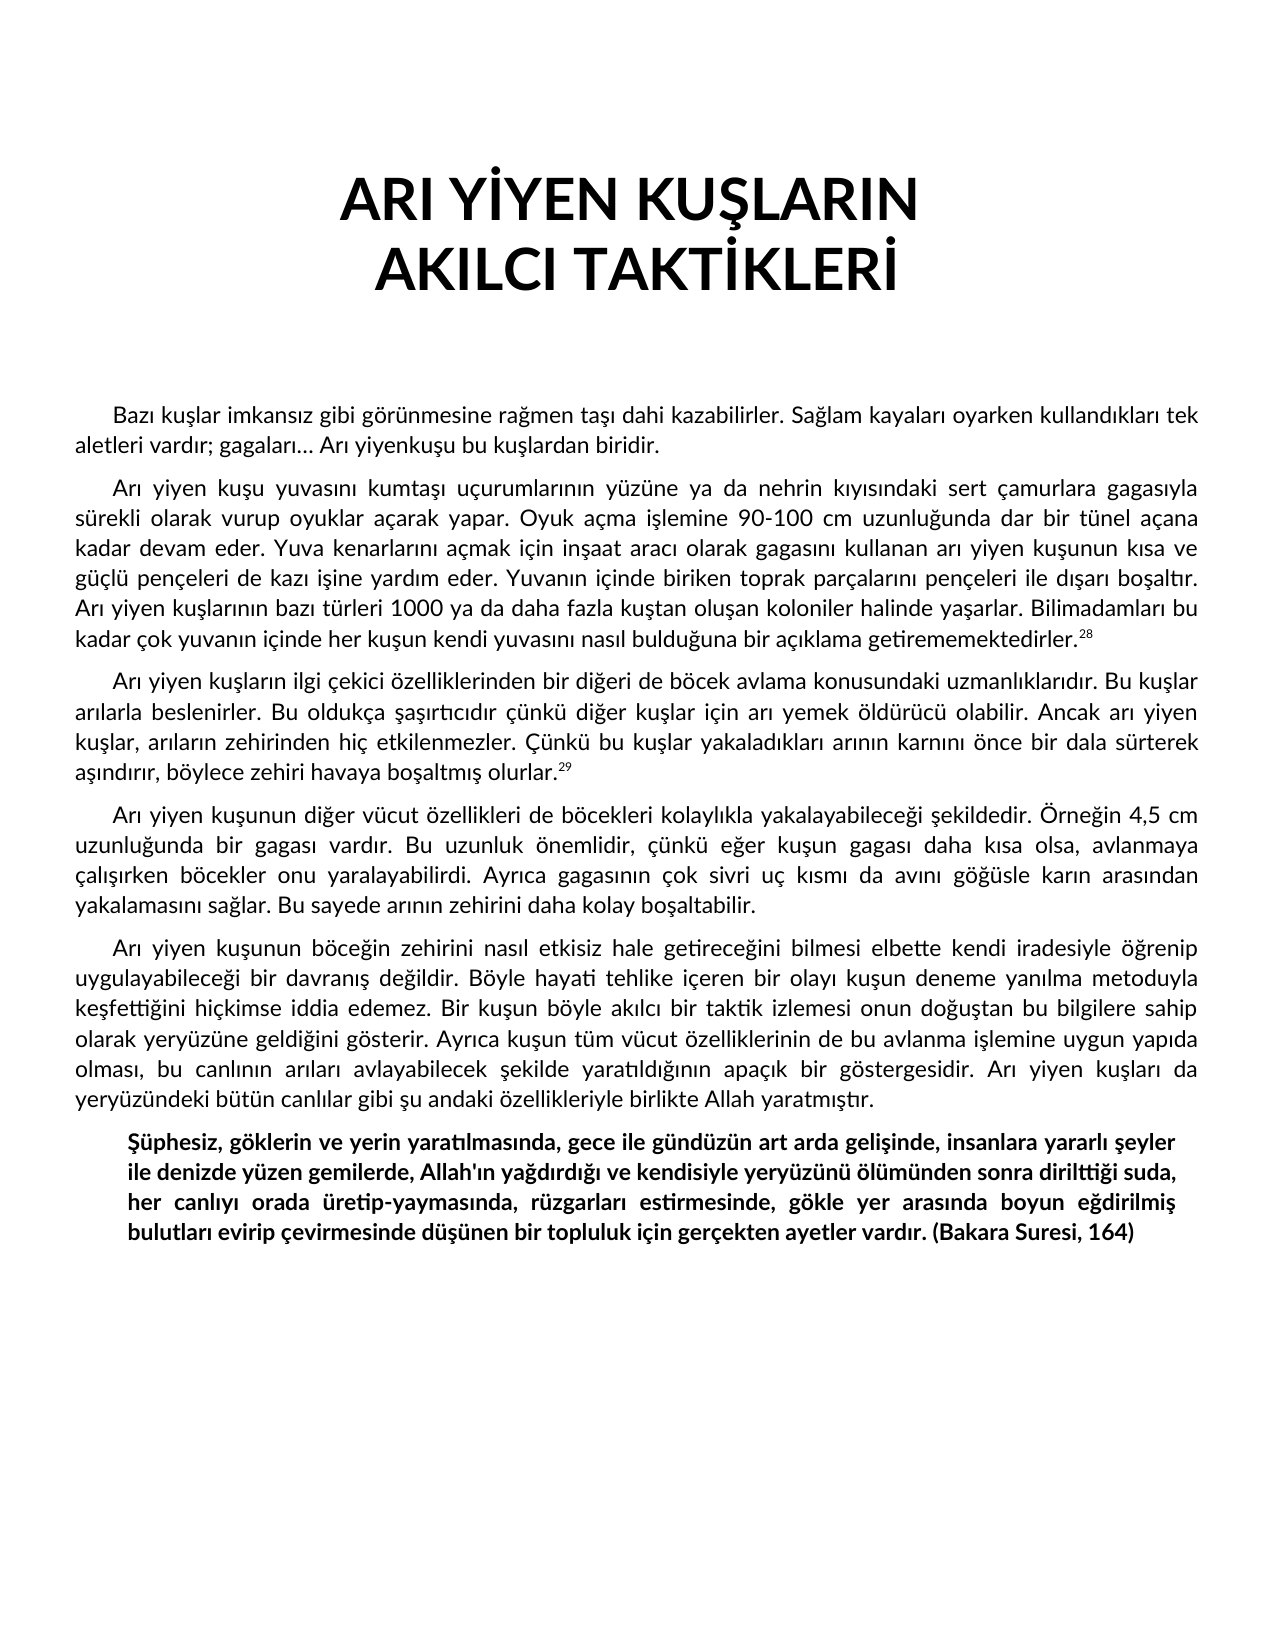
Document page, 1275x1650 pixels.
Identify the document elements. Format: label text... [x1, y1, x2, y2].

text Şüphesiz, göklerin ve yerin yaratılmasında, gece ile gündüzün art arda gelişinde, insanlara yararlı şeyler ile denizde yüzen gemilerde, Allah'ın yağdırdığı ve kendisiyle yeryüzünü ölümünden sonra dirilttiği suda, her canlıyı orada üretip-yaymasında, rüzgarları estirmesinde, gökle yer arasında boyun eğdirilmiş bulutları evirip çevirmesinde düşünen bir topluluk için gerçekten ayetler vardır. (Bakara Suresi, 164) [127, 1127, 1177, 1246]
text Arı yiyen kuşunun diğer vücut özellikleri de böcekleri kolaylıkla yakalayabileceği şekildedir. Örneğin 4,5 cm uzunluğunda bir gagası vardır. Bu uzunluk önemlidir, çünkü eğer kuşun gagası daha kısa olsa, avlanmaya çalışırken böcekler onu yaralayabilirdi. Ayrıca gagasının çok sivri uç kısmı da avını göğüsle karın arasından yakalamasını sağlar. Bu sayede arının zehirini daha kolay boşaltabilir. [75, 800, 1200, 918]
text Arı yiyen kuşunun böceğin zehirini nasıl etkisiz hale getireceğini bilmesi elbette kendi iradesiyle öğrenip uygulayabileceği bir davranış değildir. Böyle hayati tehlike içeren bir olayı kuşun deneme yanılma metoduyla keşfettiğini hiçkimse iddia edemez. Bir kuşun böyle akılcı bir taktik izlemesi onun doğuştan bu bilgilere sahip olarak yeryüzüne geldiğini gösterir. Ayrıca kuşun tüm vücut özelliklerinin de bu avlanma işlemine uygun yapıda olması, bu canlının arıları avlayabilecek şekilde yaratıldığının apaçık bir göstergesidir. Arı yiyen kuşları da yeryüzündeki bütün canlılar gibi şu andaki özellikleriyle birlikte Allah yaratmıştır. [75, 934, 1200, 1112]
text Bazı kuşlar imkansız gibi görünmesine rağmen taşı dahi kazabilirler. Sağlam kayaları oyarken kullandıkları tek aletleri vardır; gagaları… Arı yiyenkuşu bu kuşlardan biridir. [75, 400, 1200, 458]
text Arı yiyen kuşların ilgi çekici özelliklerinden bir diğeri de böcek avlama konusundaki uzmanlıklarıdır. Bu kuşlar arılarla beslenirler. Bu oldukça şaşırtıcıdır çünkü diğer kuşlar için arı yemek öldürücü olabilir. Ancak arı yiyen kuşlar, arıların zehirinden hiç etkilenmezler. Çünkü bu kuşlar yakaladıkları arının karnını önce bir dala sürterek aşındırır, böylece zehiri havaya boşaltmış olurlar.29 [75, 667, 1200, 785]
text Arı yiyen kuşu yuvasını kumtaşı uçurumlarının yüzüne ya da nehrin kıyısındaki sert çamurlara gagasıyla sürekli olarak vurup oyuklar açarak yapar. Oyuk açma işlemine 90-100 cm uzunluğunda dar bir tünel açana kadar devam eder. Yuva kenarlarını açmak için inşaat aracı olarak gagasını kullanan arı yiyen kuşunun kısa ve güçlü pençeleri de kazı işine yardım eder. Yuvanın içinde biriken toprak parçalarını pençeleri ile dışarı boşaltır. Arı yiyen kuşlarının bazı türleri 1000 ya da daha fazla kuştan oluşan koloniler halinde yaşarlar. Bilimadamları bu kadar çok yuvanın içinde her kuşun kendi yuvasını nasıl bulduğuna bir açıklama getirememektedirler.28 [75, 473, 1200, 652]
subtitle ARI YİYEN KUŞLARIN AKILCI TAKTİKLERİ [75, 162, 1200, 302]
